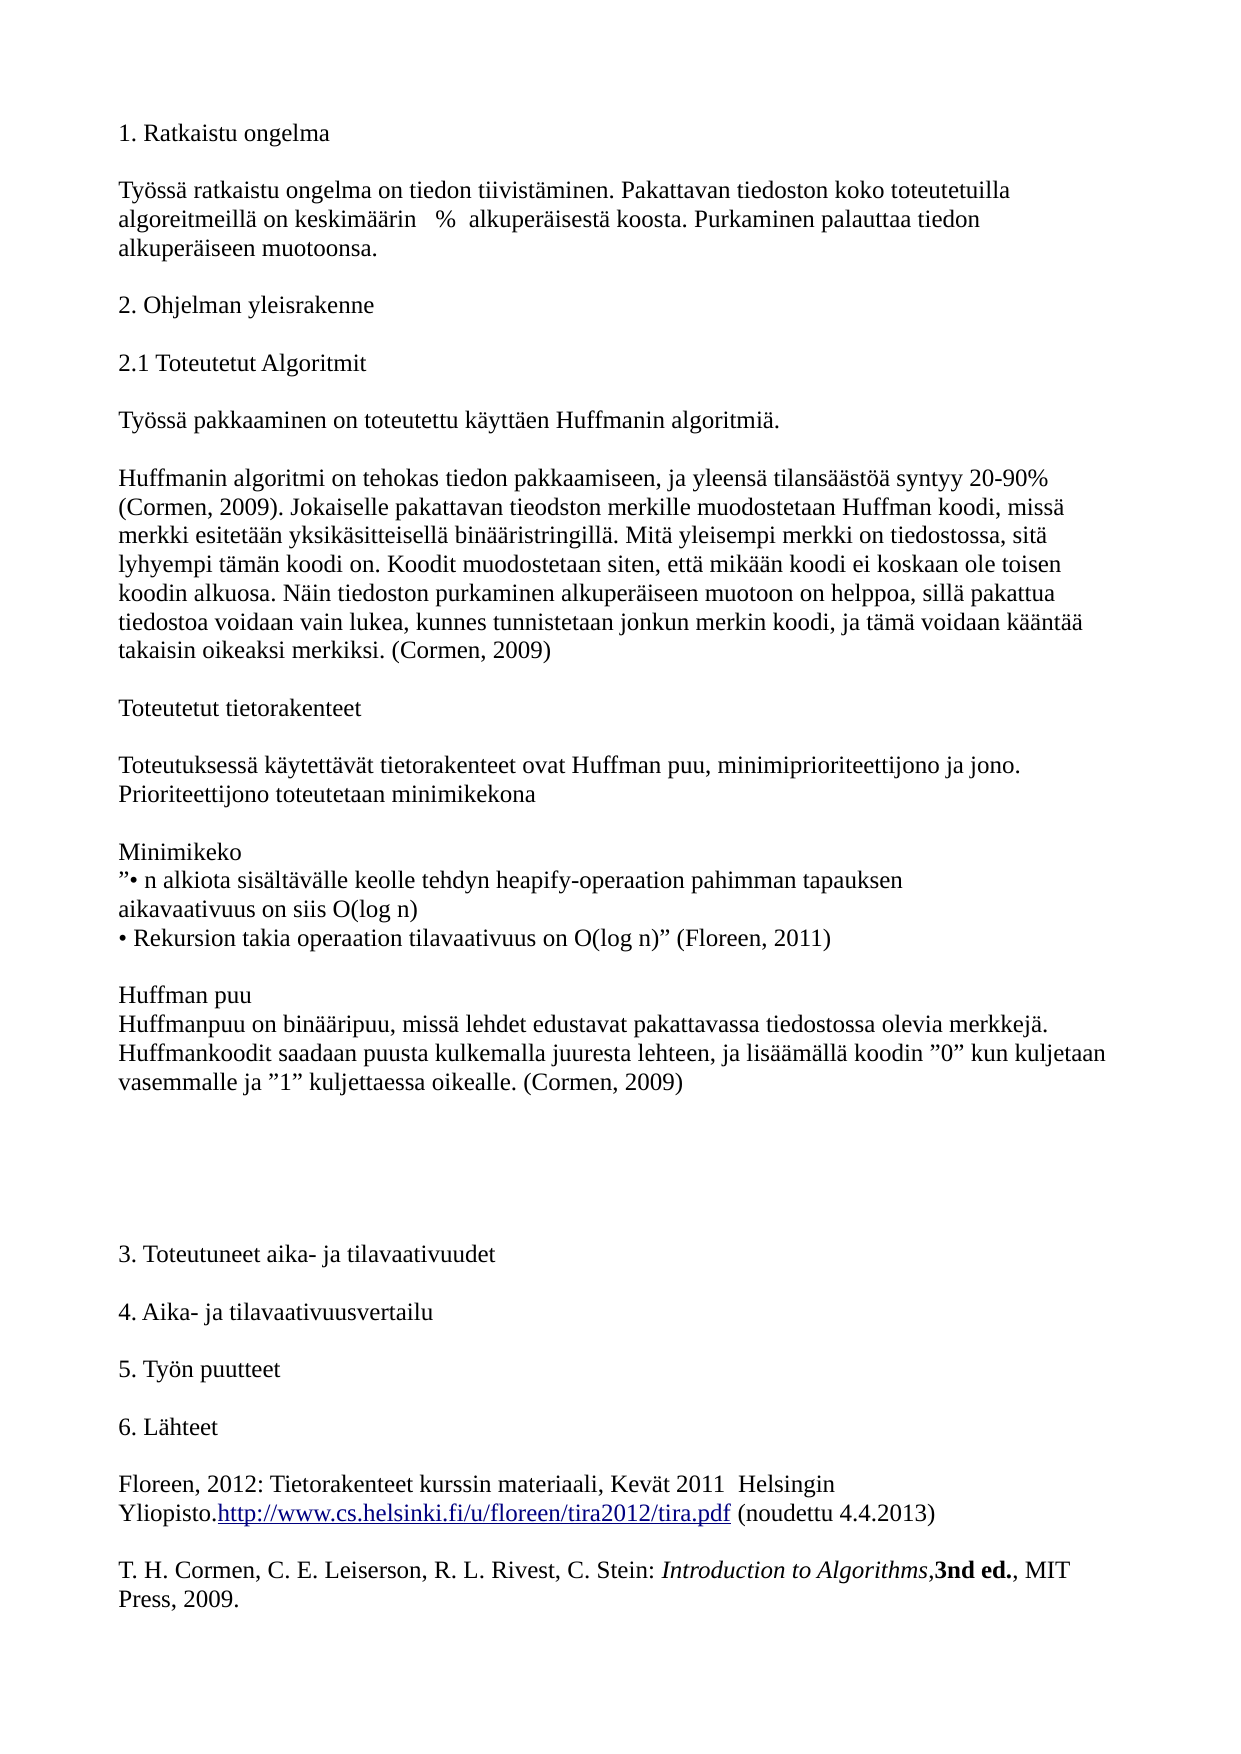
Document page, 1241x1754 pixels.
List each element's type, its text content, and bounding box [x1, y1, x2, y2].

text 2.1 Toteutetut Algoritmit [118, 348, 1122, 377]
text ”• n alkiota sisältävälle keolle tehdyn heapify-operaation pahimman tapauksen [118, 866, 1122, 894]
text 3. Toteutuneet aika- ja tilavaativuudet [118, 1239, 1122, 1268]
text 2. Ohjelman yleisrakenne [118, 291, 1122, 319]
text Huffman puu [118, 981, 1122, 1009]
text Työssä pakkaaminen on toteutettu käyttäen Huffmanin algoritmiä. [118, 406, 1122, 434]
text Huffmanpuu on binääripuu, missä lehdet edustavat pakattavassa tiedostossa olevia merkkejä. Huffmankoodit saadaan puusta kulkemalla juuresta lehteen, ja lisäämällä koodin ”0” kun kuljetaan vasemmalle ja ”1” kuljettaessa oikealle. (Cormen, 2009) [118, 1009, 1122, 1096]
text T. H. Cormen, C. E. Leiserson, R. L. Rivest, C. Stein: Introduction to Algorithms,3nd ed., MIT Press, 2009. [118, 1556, 1122, 1613]
text 6. Lähteet [118, 1412, 1122, 1441]
text aikavaativuus on siis O(log n) [118, 894, 1122, 923]
text Toteutuksessä käytettävät tietorakenteet ovat Huffman puu, minimiprioriteettijono ja jono. Prioriteettijono toteutetaan minimikekona [118, 751, 1122, 808]
text Floreen, 2012: Tietorakenteet kurssin materiaali, Kevät 2011 Helsingin Yliopisto.http://www.cs.helsinki.fi/u/floreen/tira2012/tira.pdf (noudettu 4.4.2013) [118, 1469, 1122, 1527]
text Työssä ratkaistu ongelma on tiedon tiivistäminen. Pakattavan tiedoston koko toteutetuilla algoreitmeillä on keskimäärin % alkuperäisestä koosta. Purkaminen palauttaa tiedon alkuperäiseen muotoonsa. [118, 176, 1122, 262]
text Huffmanin algoritmi on tehokas tiedon pakkaamiseen, ja yleensä tilansäästöä syntyy 20-90% (Cormen, 2009). Jokaiselle pakattavan tieodston merkille muodostetaan Huffman koodi, missä merkki esitetään yksikäsitteisellä binääristringillä. Mitä yleisempi merkki on tiedostossa, sitä lyhyempi tämän koodi on. Koodit muodostetaan siten, että mikään koodi ei koskaan ole toisen koodin alkuosa. Näin tiedoston purkaminen alkuperäiseen muotoon on helppoa, sillä pakattua tiedostoa voidaan vain lukea, kunnes tunnistetaan jonkun merkin koodi, ja tämä voidaan kääntää takaisin oikeaksi merkiksi. (Cormen, 2009) [118, 463, 1122, 664]
text • Rekursion takia operaation tilavaativuus on O(log n)” (Floreen, 2011) [118, 923, 1122, 952]
text 1. Ratkaistu ongelma [118, 118, 1122, 147]
text Toteutetut tietorakenteet [118, 693, 1122, 722]
text 5. Työn puutteet [118, 1354, 1122, 1383]
text 4. Aika- ja tilavaativuusvertailu [118, 1297, 1122, 1326]
text Minimikeko [118, 837, 1122, 866]
